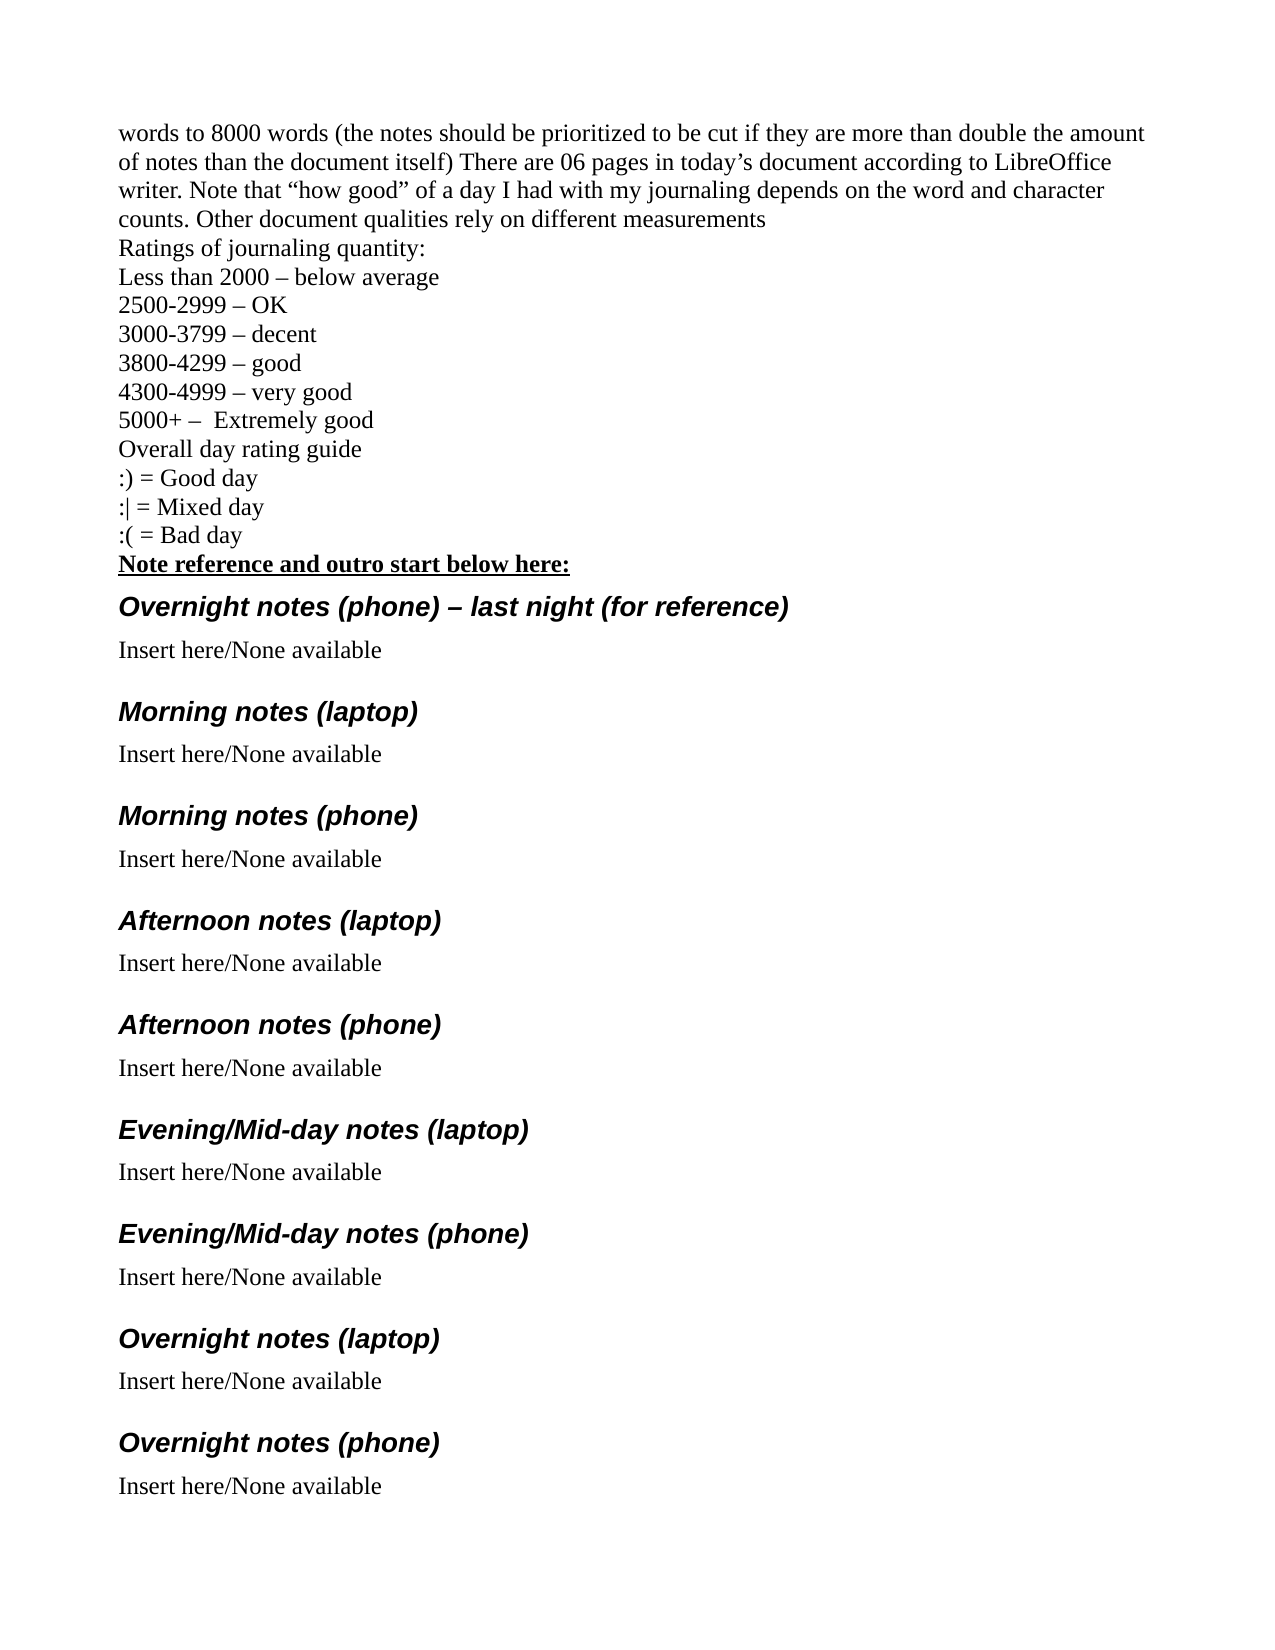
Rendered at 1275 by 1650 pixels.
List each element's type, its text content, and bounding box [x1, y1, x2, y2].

subtitle Overnight notes (phone) – last night (for reference) [118, 591, 1157, 622]
subtitle Morning notes (phone) [118, 799, 1157, 831]
text 5000+ – Extremely good [118, 406, 1157, 434]
text Insert here/None available [118, 948, 1157, 977]
subtitle Overnight notes (laptop) [118, 1322, 1157, 1354]
subtitle Afternoon notes (phone) [118, 1008, 1157, 1040]
text Insert here/None available [118, 1157, 1157, 1186]
text Insert here/None available [118, 635, 1157, 664]
text Less than 2000 – below average [118, 262, 1157, 291]
subtitle Overnight notes (phone) [118, 1426, 1157, 1458]
text Insert here/None available [118, 1366, 1157, 1395]
text :) = Good day [118, 463, 1157, 492]
text Insert here/None available [118, 1262, 1157, 1291]
text 3000-3799 – decent [118, 319, 1157, 348]
subtitle Evening/Mid-day notes (laptop) [118, 1113, 1157, 1145]
text Insert here/None available [118, 1053, 1157, 1082]
text Overall day rating guide [118, 434, 1157, 463]
text Insert here/None available [118, 844, 1157, 873]
text 2500-2999 – OK [118, 291, 1157, 319]
subtitle Evening/Mid-day notes (phone) [118, 1217, 1157, 1249]
text Note reference and outro start below here: [118, 549, 1157, 578]
text Insert here/None available [118, 1471, 1157, 1499]
text Ratings of journaling quantity: [118, 233, 1157, 262]
text 3800-4299 – good [118, 348, 1157, 377]
text 4300-4999 – very good [118, 377, 1157, 406]
text Insert here/None available [118, 739, 1157, 768]
text :| = Mixed day [118, 492, 1157, 521]
subtitle Morning notes (laptop) [118, 695, 1157, 727]
subtitle Afternoon notes (laptop) [118, 904, 1157, 936]
text words to 8000 words (the notes should be prioritized to be cut if they are more than double the amount of notes than the document itself) There are 06 pages in today’s document according to LibreOffice writer. Note that “how good” of a day I had with my journaling depends on the word and character counts. Other document qualities rely on different measurements [118, 118, 1157, 233]
text :( = Bad day [118, 521, 1157, 549]
